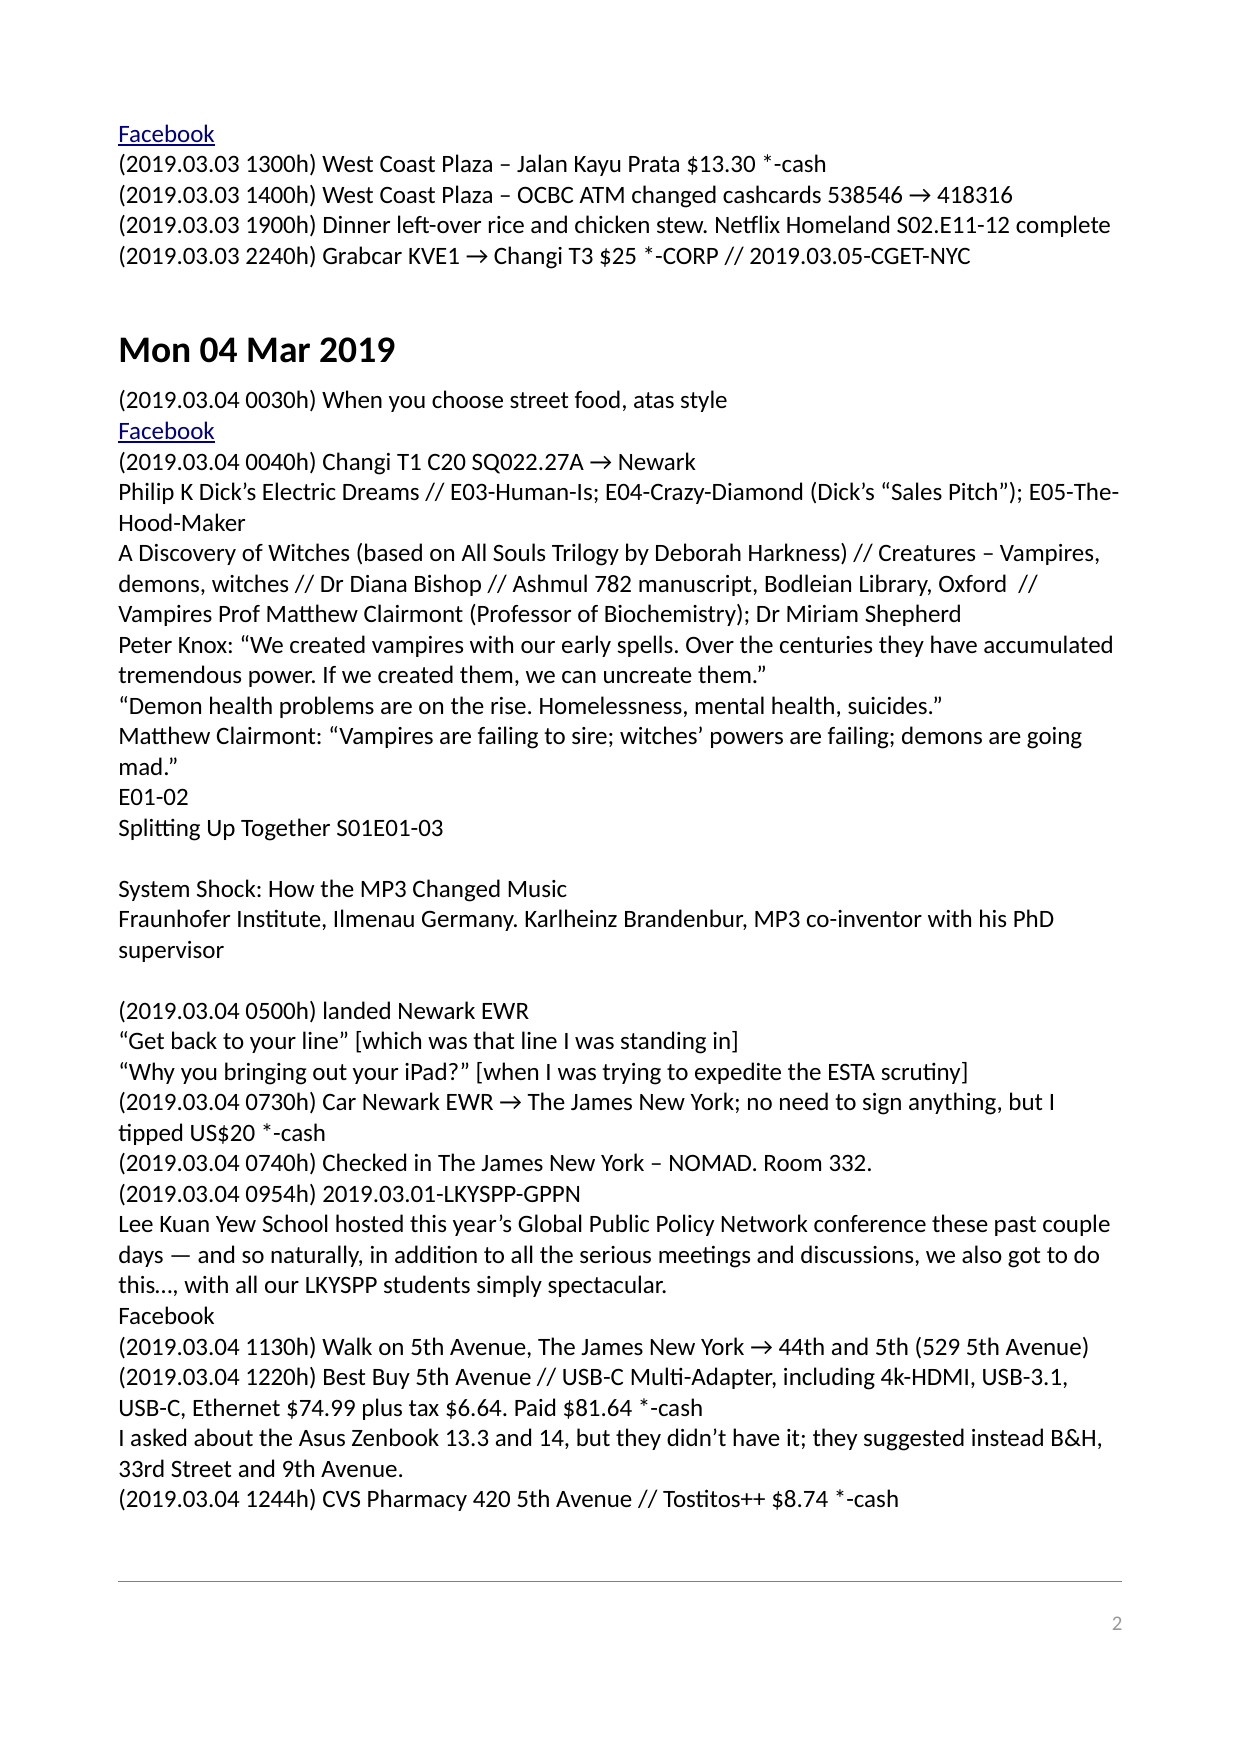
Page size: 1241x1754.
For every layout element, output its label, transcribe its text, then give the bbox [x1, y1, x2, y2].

text Facebook [118, 1300, 1122, 1331]
text “Get back to your line” [which was that line I was standing in] [118, 1026, 1122, 1056]
text “Demon health problems are on the rise. Homelessness, mental health, suicides.” [118, 690, 1122, 720]
text System Shock: How the MP3 Changed Music [118, 873, 1122, 903]
text (2019.03.04 1244h) CVS Pharmacy 420 5th Avenue // Tostitos++ $8.74 *-cash [118, 1483, 1122, 1514]
text Philip K Dick’s Electric Dreams // E03-Human-Is; E04-Crazy-Diamond (Dick’s “Sales Pitch”); E05-The-Hood-Maker [118, 476, 1122, 537]
text (2019.03.04 0500h) landed Newark EWR [118, 995, 1122, 1026]
text (2019.03.04 0040h) Changi T1 C20 SQ022.27A → Newark [118, 446, 1122, 476]
text (2019.03.03 1900h) Dinner left-over rice and chicken stew. Netflix Homeland S02.E11-12 complete [118, 210, 1122, 240]
text (2019.03.04 0954h) 2019.03.01-LKYSPP-GPPN [118, 1178, 1122, 1209]
text (2019.03.04 0740h) Checked in The James New York – NOMAD. Room 332. [118, 1148, 1122, 1178]
text (2019.03.04 1220h) Best Buy 5th Avenue // USB-C Multi-Adapter, including 4k-HDMI, USB-3.1, USB-C, Ethernet $74.99 plus tax $6.64. Paid $81.64 *-cash [118, 1361, 1122, 1422]
text (2019.03.04 0730h) Car Newark EWR → The James New York; no need to sign anything, but I tipped US$20 *-cash [118, 1087, 1122, 1148]
text Facebook [118, 118, 1122, 149]
text Peter Knox: “We created vampires with our early spells. Over the centuries they have accumulated tremendous power. If we created them, we can uncreate them.” [118, 629, 1122, 690]
text (2019.03.04 0030h) When you choose street food, atas style [118, 384, 1122, 415]
text (2019.03.04 1130h) Walk on 5th Avenue, The James New York → 44th and 5th (529 5th Avenue) [118, 1331, 1122, 1361]
text (2019.03.03 2240h) Grabcar KVE1 → Changi T3 $25 *-CORP // 2019.03.05-CGET-NYC [118, 240, 1122, 271]
text (2019.03.03 1400h) West Coast Plaza – OCBC ATM changed cashcards 538546 → 418316 [118, 179, 1122, 210]
text I asked about the Asus Zenbook 13.3 and 14, but they didn’t have it; they suggested instead B&H, 33rd Street and 9th Avenue. [118, 1422, 1122, 1483]
text (2019.03.03 1300h) West Coast Plaza – Jalan Kayu Prata $13.30 *-cash [118, 149, 1122, 179]
text Fraunhofer Institute, Ilmenau Germany. Karlheinz Brandenbur, MP3 co-inventor with his PhD supervisor [118, 903, 1122, 964]
subtitle Mon 04 Mar 2019 [118, 326, 1122, 372]
text “Why you bringing out your iPad?” [when I was trying to expedite the ESTA scrutiny] [118, 1056, 1122, 1087]
text A Discovery of Witches (based on All Souls Trilogy by Deborah Harkness) // Creatures – Vampires, demons, witches // Dr Diana Bishop // Ashmul 782 manuscript, Bodleian Library, Oxford // Vampires Prof Matthew Clairmont (Professor of Biochemistry); Dr Miriam Shepherd [118, 537, 1122, 629]
text Facebook [118, 415, 1122, 446]
text E01-02 [118, 781, 1122, 812]
text Splitting Up Together S01E01-03 [118, 812, 1122, 842]
text Lee Kuan Yew School hosted this year’s Global Public Policy Network conference these past couple days — and so naturally, in addition to all the serious meetings and discussions, we also got to do this…, with all our LKYSPP students simply spectacular. [118, 1209, 1122, 1300]
text Matthew Clairmont: “Vampires are failing to sire; witches’ powers are failing; demons are going mad.” [118, 720, 1122, 781]
